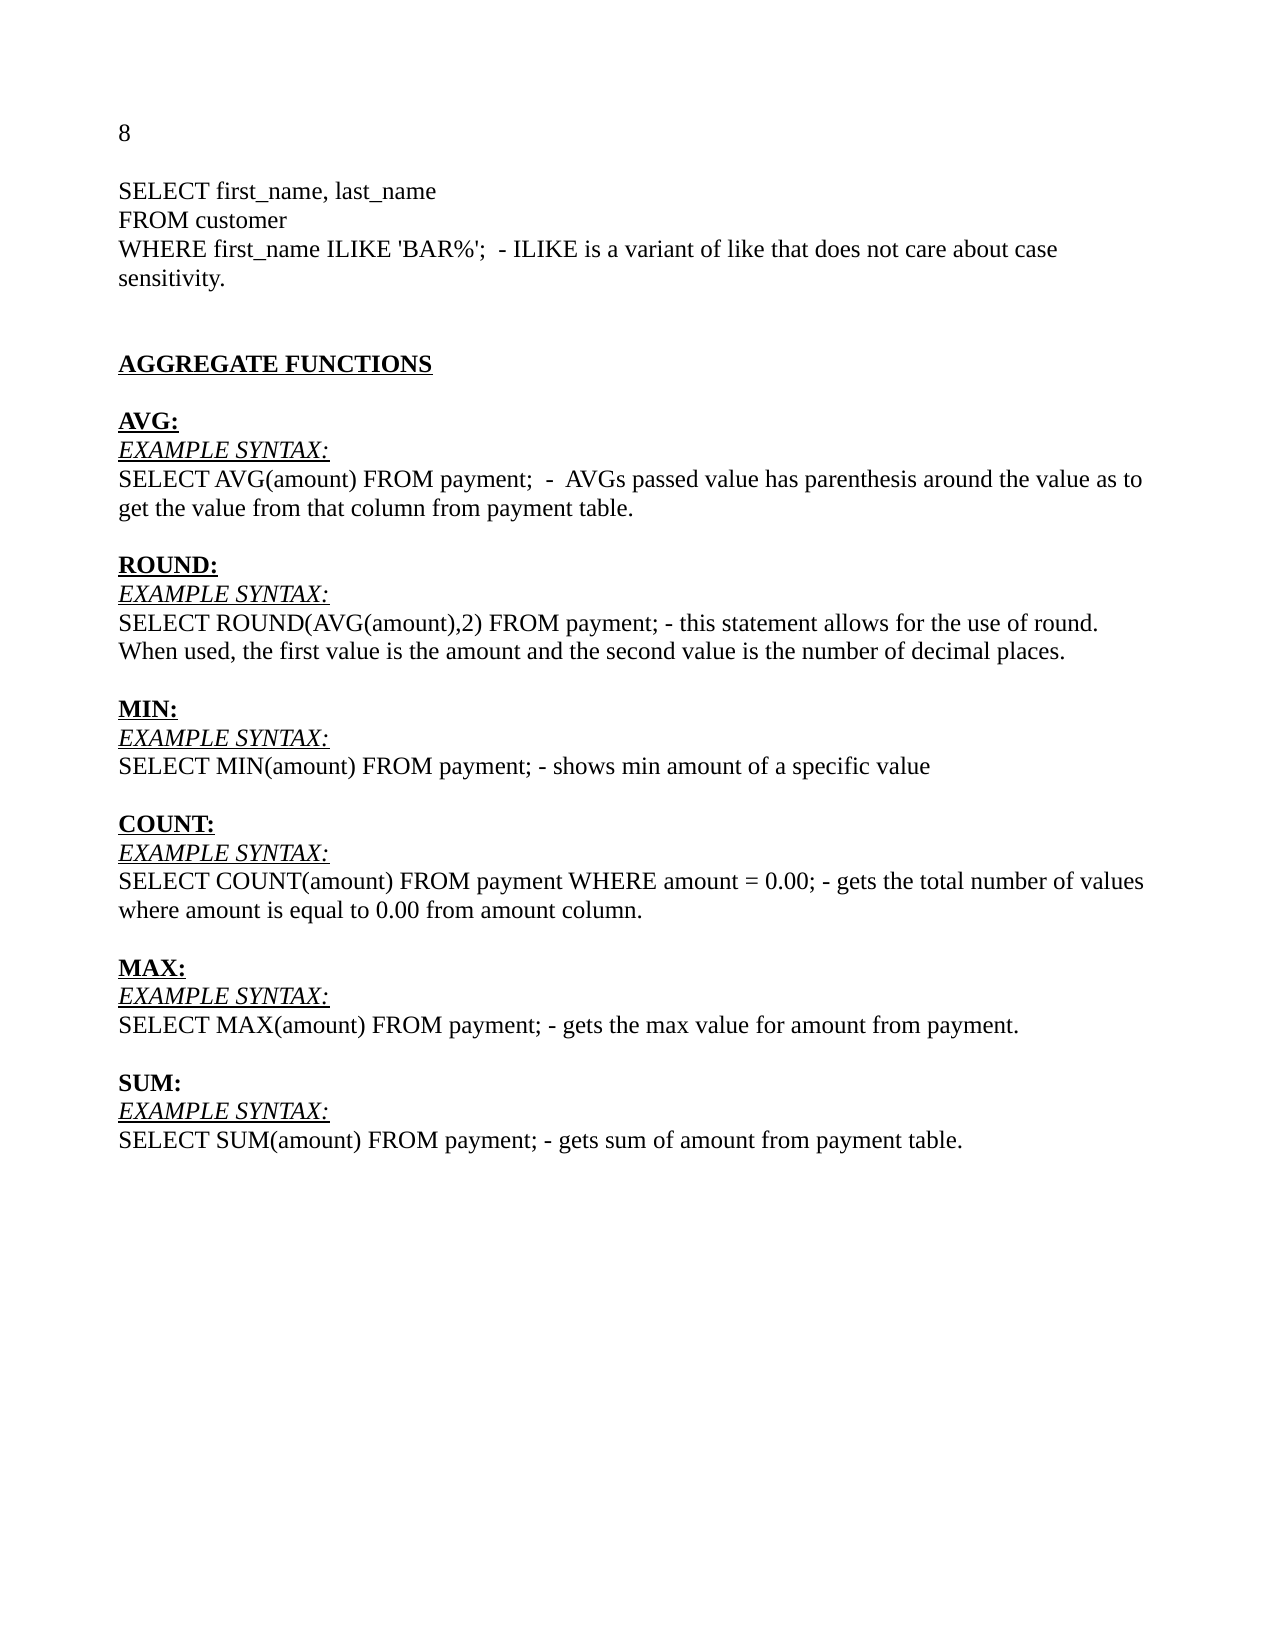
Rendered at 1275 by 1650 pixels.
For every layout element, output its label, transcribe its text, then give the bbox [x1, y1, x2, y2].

text SELECT AVG(amount) FROM payment; - AVGs passed value has parenthesis around the value as to get the value from that column from payment table. [118, 464, 1157, 521]
text SELECT SUM(amount) FROM payment; - gets sum of amount from payment table. [118, 1125, 1157, 1154]
text EXAMPLE SYNTAX: [118, 1096, 1157, 1125]
text EXAMPLE SYNTAX: [118, 435, 1157, 464]
text SUM: [118, 1068, 1157, 1096]
text EXAMPLE SYNTAX: [118, 838, 1157, 866]
text EXAMPLE SYNTAX: [118, 579, 1157, 608]
text WHERE first_name ILIKE 'BAR%'; - ILIKE is a variant of like that does not care about case sensitivity. [118, 234, 1157, 291]
text AVG: [118, 406, 1157, 435]
text MAX: [118, 953, 1157, 981]
text SELECT MIN(amount) FROM payment; - shows min amount of a specific value [118, 751, 1157, 780]
text ROUND: [118, 550, 1157, 579]
text MIN: [118, 694, 1157, 723]
text SELECT COUNT(amount) FROM payment WHERE amount = 0.00; - gets the total number of values where amount is equal to 0.00 from amount column. [118, 866, 1157, 924]
text SELECT first_name, last_name [118, 176, 1157, 205]
text EXAMPLE SYNTAX: [118, 723, 1157, 751]
text EXAMPLE SYNTAX: SELECT MAX(amount) FROM payment; - gets the max value for amount from payment. [118, 981, 1157, 1039]
text SELECT ROUND(AVG(amount),2) FROM payment; - this statement allows for the use of round. When used, the first value is the amount and the second value is the number of decimal places. [118, 608, 1157, 665]
text COUNT: [118, 809, 1157, 838]
text AGGREGATE FUNCTIONS [118, 349, 1157, 378]
text FROM customer [118, 205, 1157, 234]
